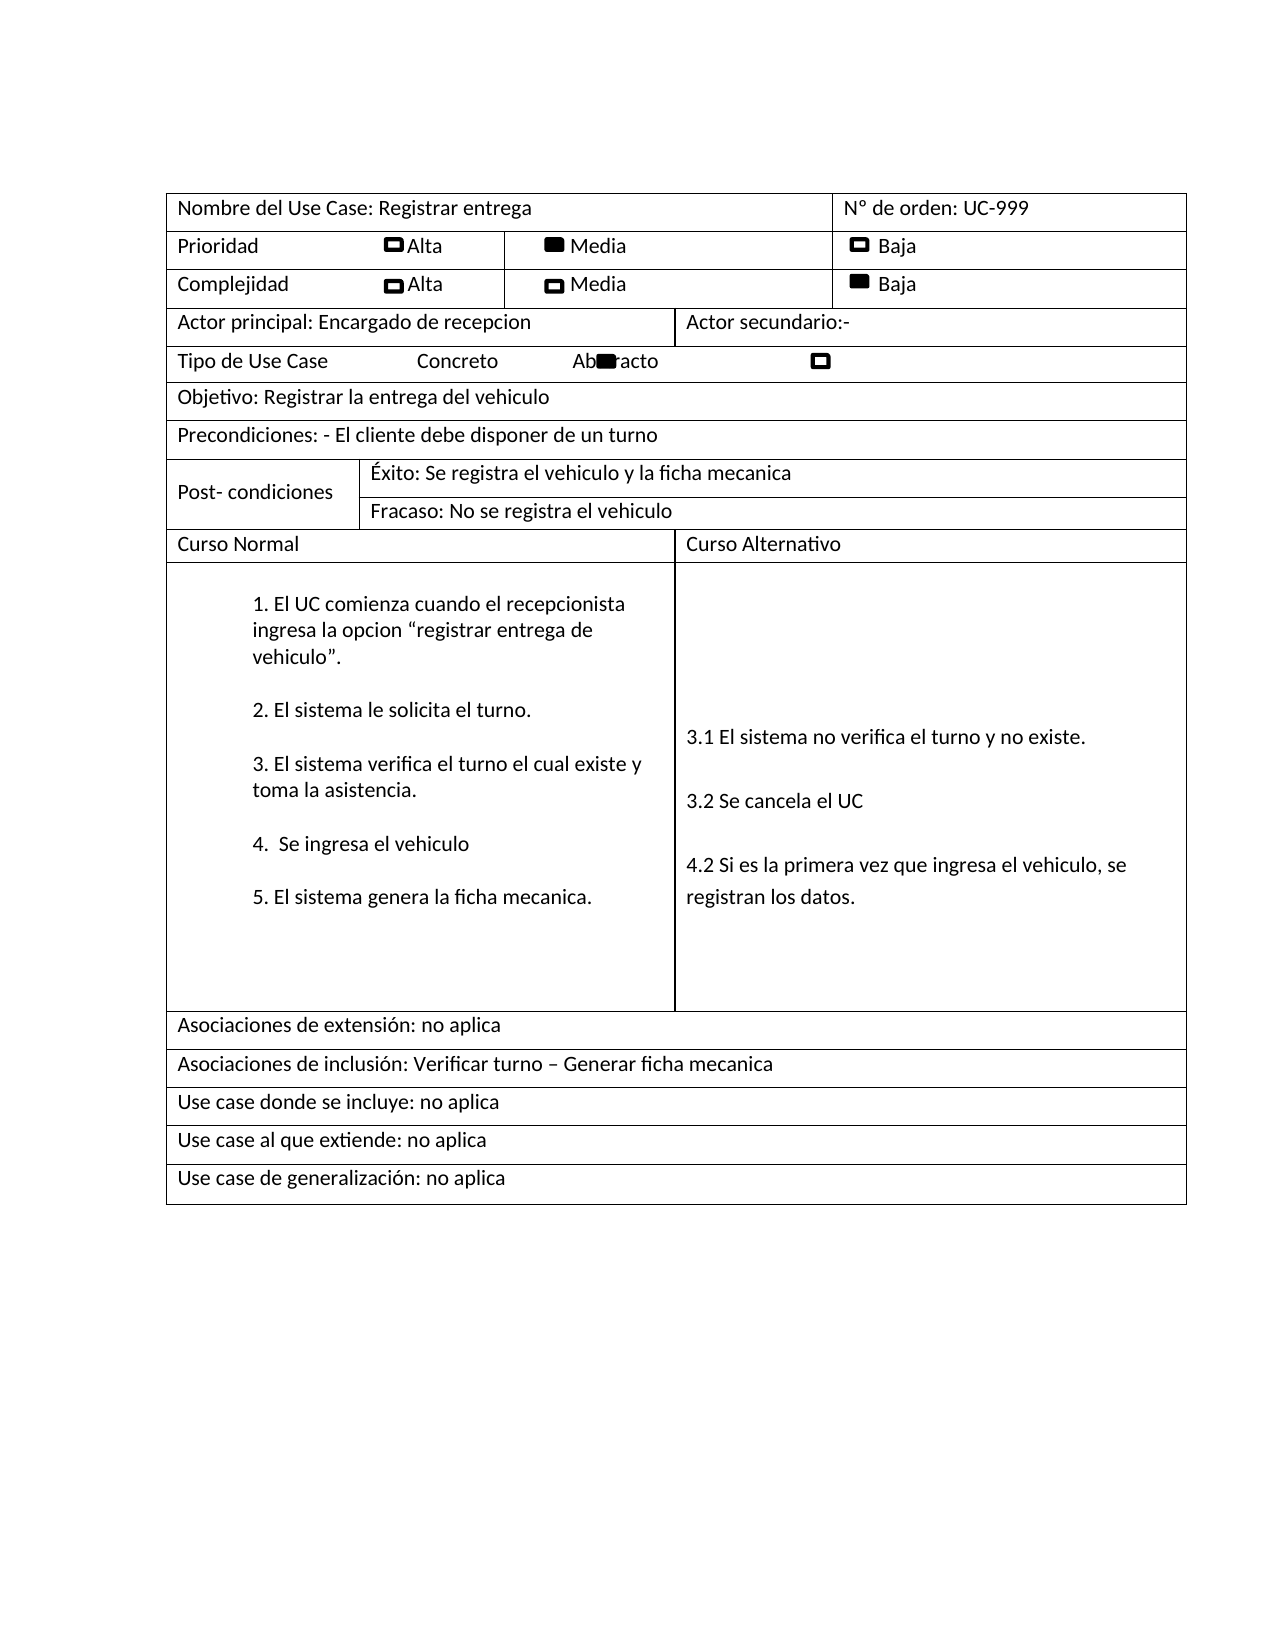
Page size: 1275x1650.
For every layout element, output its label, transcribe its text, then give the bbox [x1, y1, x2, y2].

table_cell Tipo de Use Case Concreto Abstracto [167, 347, 1186, 382]
table_cell Baja [833, 232, 1186, 269]
table_cell Actor secundario:- [676, 309, 1186, 346]
table_cell Precondiciones: - El cliente debe disponer de un turno [167, 421, 1186, 458]
table_cell Asociaciones de extensión: no aplica [167, 1012, 1186, 1049]
table_cell Post- condiciones [167, 460, 359, 529]
table_cell Prioridad Alta [167, 232, 504, 269]
table_cell 1. El UC comienza cuando el recepcionista ingresa la opcion “registrar entrega de vehiculo”. 2. El sistema le solicita el turno. 3. El sistema verifica el turno el cual existe y toma la asistencia. 4. Se ingresa el vehiculo 5. El sistema genera la ficha mecanica. [167, 563, 674, 1011]
table_cell Baja [833, 270, 1186, 307]
table_cell Fracaso: No se registra el vehiculo [360, 498, 1186, 529]
table_cell Media [505, 270, 832, 307]
table_cell Curso Normal [167, 530, 674, 562]
table_cell Éxito: Se registra el vehiculo y la ficha mecanica [360, 460, 1186, 497]
table_cell Media [505, 232, 832, 269]
table_header Nombre del Use Case: Registrar entrega [167, 194, 832, 231]
table_cell Actor principal: Encargado de recepcion [167, 309, 674, 346]
table_cell 3.1 El sistema no verifica el turno y no existe. 3.2 Se cancela el UC 4.2 Si es la primera vez que ingresa el vehiculo, se registran los datos. [676, 563, 1186, 1011]
table_header Nº de orden: UC-999 [833, 194, 1186, 231]
table_cell Objetivo: Registrar la entrega del vehiculo [167, 383, 1186, 420]
table_cell Use case de generalización: no aplica [167, 1165, 1186, 1204]
table_cell Curso Alternativo [676, 530, 1186, 562]
table_cell Use case al que extiende: no aplica [167, 1126, 1186, 1163]
table_cell Asociaciones de inclusión: Verificar turno – Generar ficha mecanica [167, 1050, 1186, 1087]
table_cell Use case donde se incluye: no aplica [167, 1088, 1186, 1125]
table_cell Complejidad Alta [167, 270, 504, 307]
